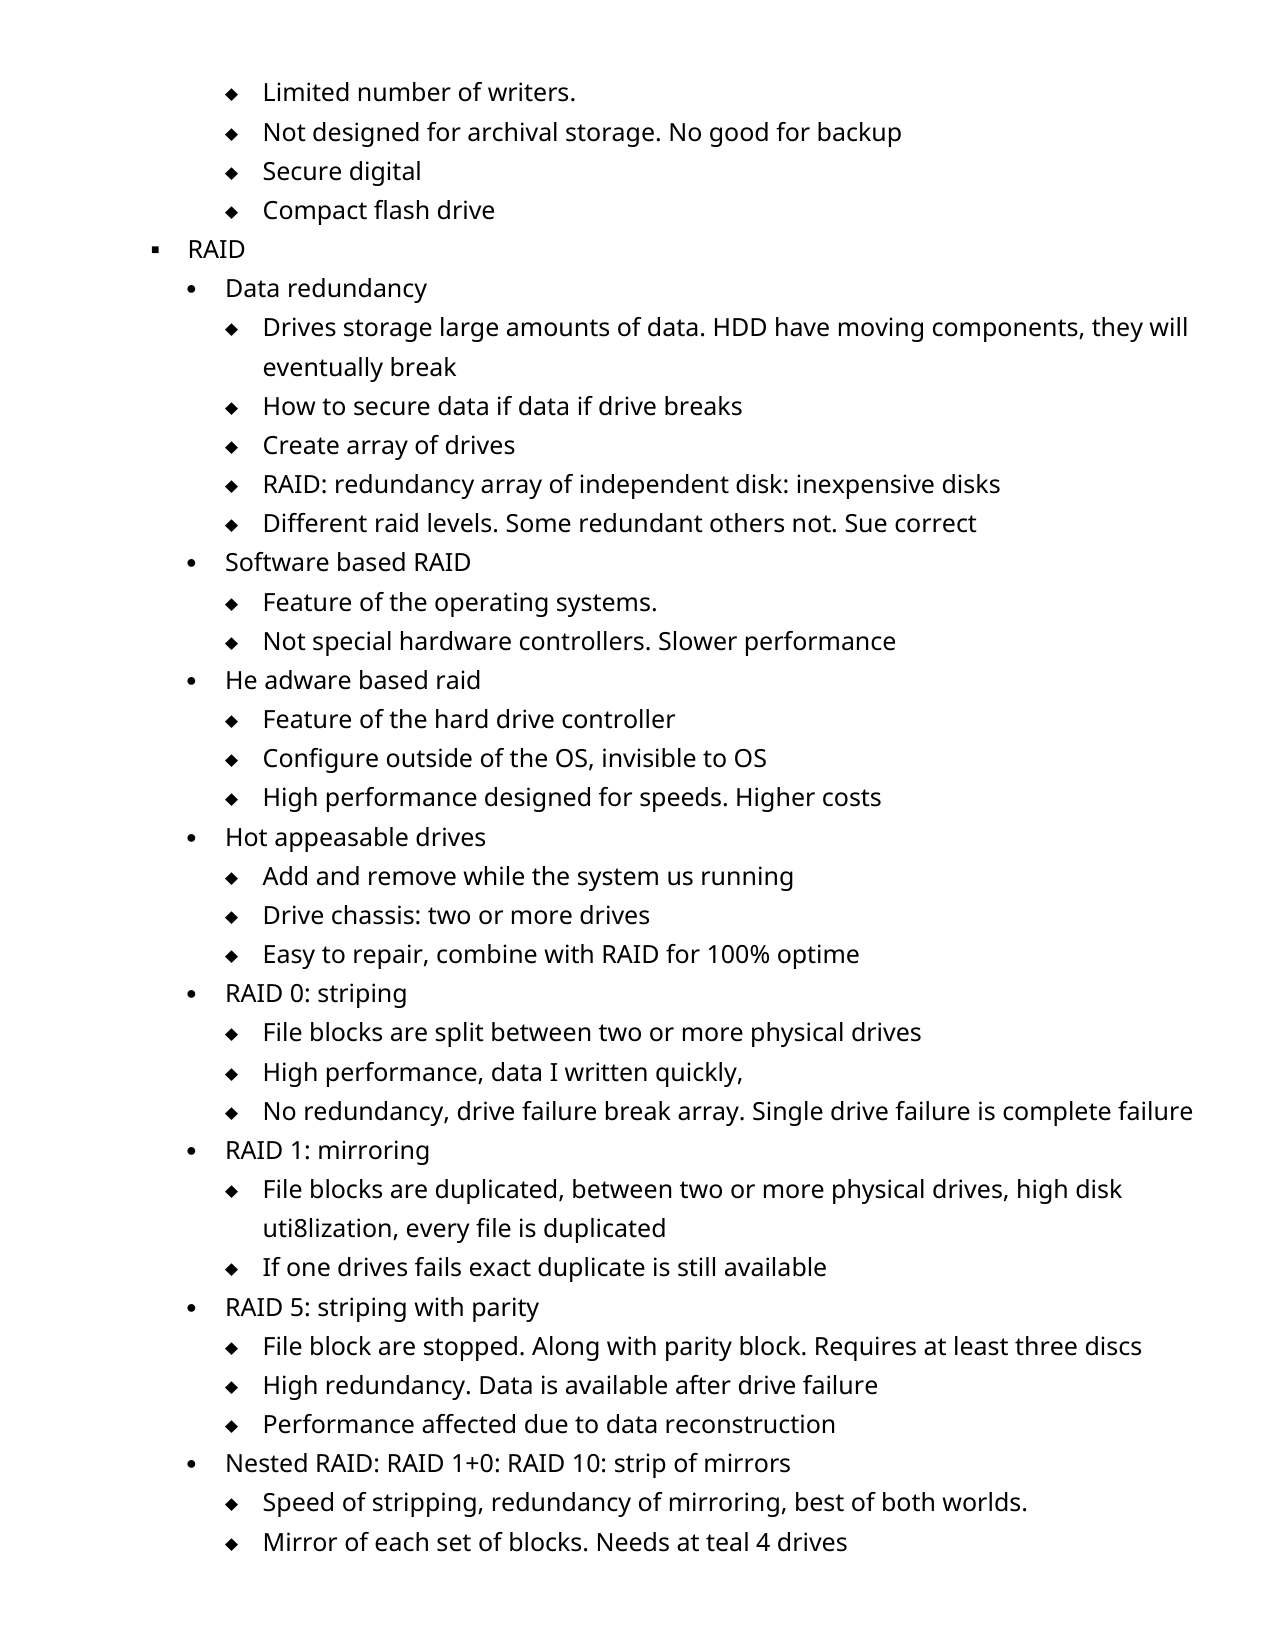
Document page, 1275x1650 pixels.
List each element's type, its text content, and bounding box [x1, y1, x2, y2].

list High performance, data I written quickly, [225, 1054, 1200, 1088]
list RAID 5: striping with parity [187, 1289, 1200, 1323]
list Secure digital [225, 153, 1200, 187]
list No redundancy, drive failure break array. Single drive failure is complete failure [225, 1093, 1200, 1127]
list High redundancy. Data is available after drive failure [225, 1367, 1200, 1402]
list Compact flash drive [225, 192, 1200, 227]
list Add and remove while the system us running [225, 858, 1200, 892]
list Feature of the hard drive controller [225, 702, 1200, 736]
list Feature of the operating systems. [225, 584, 1200, 618]
list Not special hardware controllers. Slower performance [225, 623, 1200, 657]
list Different raid levels. Some redundant others not. Sue correct [225, 506, 1200, 540]
list RAID: redundancy array of independent disk: inexpensive disks [225, 467, 1200, 501]
list Hot appeasable drives [187, 819, 1200, 853]
list Performance affected due to data reconstruction [225, 1407, 1200, 1441]
list Mirror of each set of blocks. Needs at teal 4 drives [225, 1524, 1200, 1558]
list Data redundancy [187, 271, 1200, 305]
list He adware based raid [187, 662, 1200, 697]
list Easy to repair, combine with RAID for 100% optime [225, 937, 1200, 971]
list Software based RAID [187, 545, 1200, 579]
list RAID 0: striping [187, 976, 1200, 1010]
list Not designed for archival storage. No good for backup [225, 114, 1200, 148]
list Configure outside of the OS, invisible to OS [225, 741, 1200, 775]
list Speed of stripping, redundancy of mirroring, best of both worlds. [225, 1485, 1200, 1519]
list RAID 1: mirroring [187, 1132, 1200, 1167]
list How to secure data if data if drive breaks [225, 388, 1200, 422]
list File blocks are duplicated, between two or more physical drives, high disk uti8lization, every file is duplicated [225, 1172, 1200, 1245]
list Limited number of writers. [225, 75, 1200, 109]
list High performance designed for speeds. Higher costs [225, 780, 1200, 814]
list File block are stopped. Along with parity block. Requires at least three discs [225, 1328, 1200, 1362]
list Create array of drives [225, 427, 1200, 462]
list RAID [150, 232, 1200, 266]
list File blocks are split between two or more physical drives [225, 1015, 1200, 1049]
list Drives storage large amounts of data. HDD have moving components, they will eventually break [225, 310, 1200, 383]
list Nested RAID: RAID 1+0: RAID 10: strip of mirrors [187, 1446, 1200, 1480]
list If one drives fails exact duplicate is still available [225, 1250, 1200, 1284]
list Drive chassis: two or more drives [225, 897, 1200, 932]
